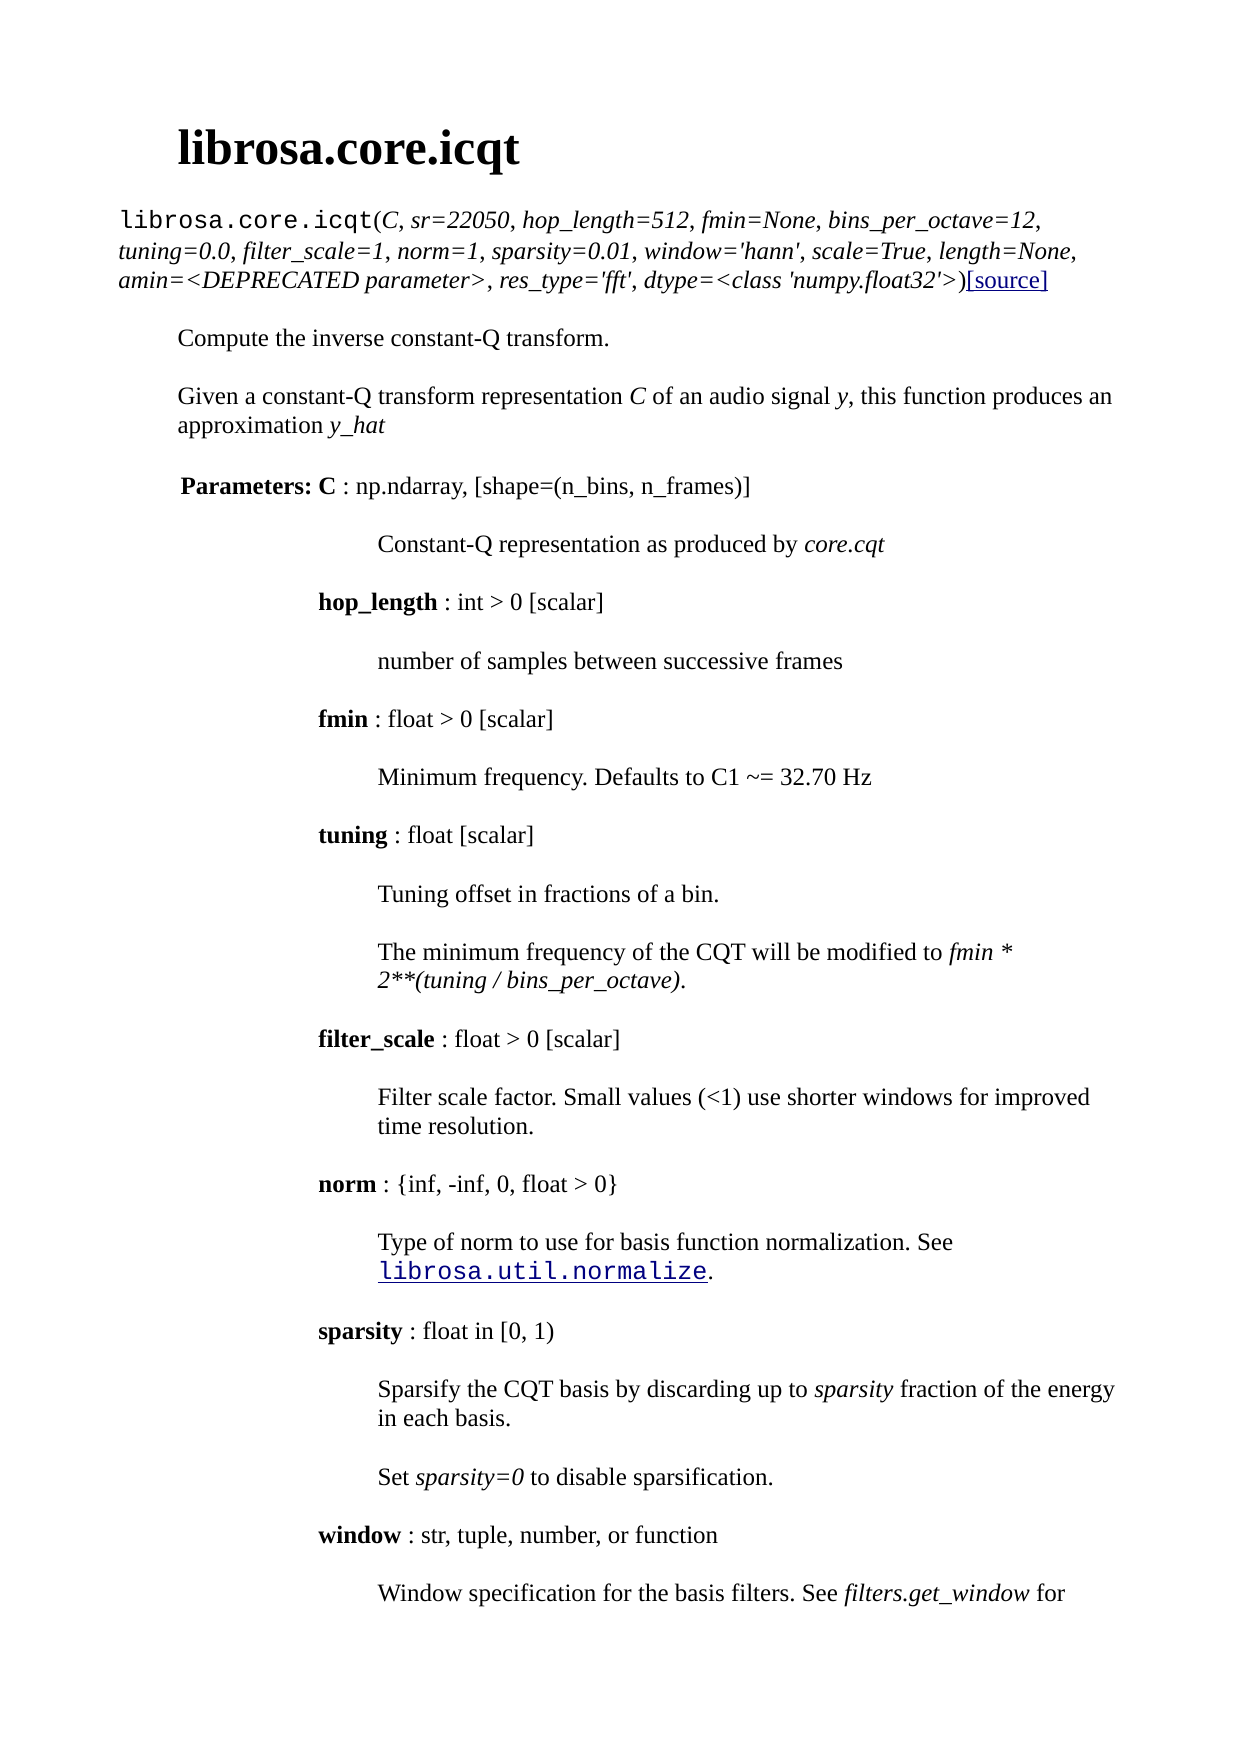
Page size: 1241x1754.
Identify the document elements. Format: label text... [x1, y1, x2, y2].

list Compute the inverse constant-Q transform. [177, 323, 1122, 352]
subtitle librosa.core.icqt(C, sr=22050, hop_length=512, fmin=None, bins_per_octave=12, tuning=0.0, filter_scale=1, norm=1, sparsity=0.01, window='hann', scale=True, length=None, amin=<DEPRECATED parameter>, res_type='fft', dtype=<class 'numpy.float32'>)[source] [118, 205, 1122, 293]
list Given a constant-Q transform representation C of an audio signal y, this function produces an approximation y_hat [177, 381, 1122, 439]
table_header C : np.ndarray, [shape=(n_bins, n_frames)] Constant-Q representation as produced by core.cqt hop_length : int > 0 [scalar] number of samples between successive frames fmin : float > 0 [scalar] Minimum frequency. Defaults to C1 ~= 32.70 Hz tuning : float [scalar] Tuning offset in fractions of a bin. The minimum frequency of the CQT will be modified to fmin * 2**(tuning / bins_per_octave). filter_scale : float > 0 [scalar] Filter scale factor. Small values (<1) use shorter windows for improved time resolution. norm : {inf, -inf, 0, float > 0} Type of norm to use for basis function normalization. See librosa.util.normalize. sparsity : float in [0, 1) Sparsify the CQT basis by discarding up to sparsity fraction of the energy in each basis. Set sparsity=0 to disable sparsification. window : str, tuple, number, or function Window specification for the basis filters. See filters.get_window for [315, 468, 1122, 1610]
table_header Parameters: [177, 468, 315, 1610]
subtitle librosa.core.icqt [177, 118, 1122, 176]
